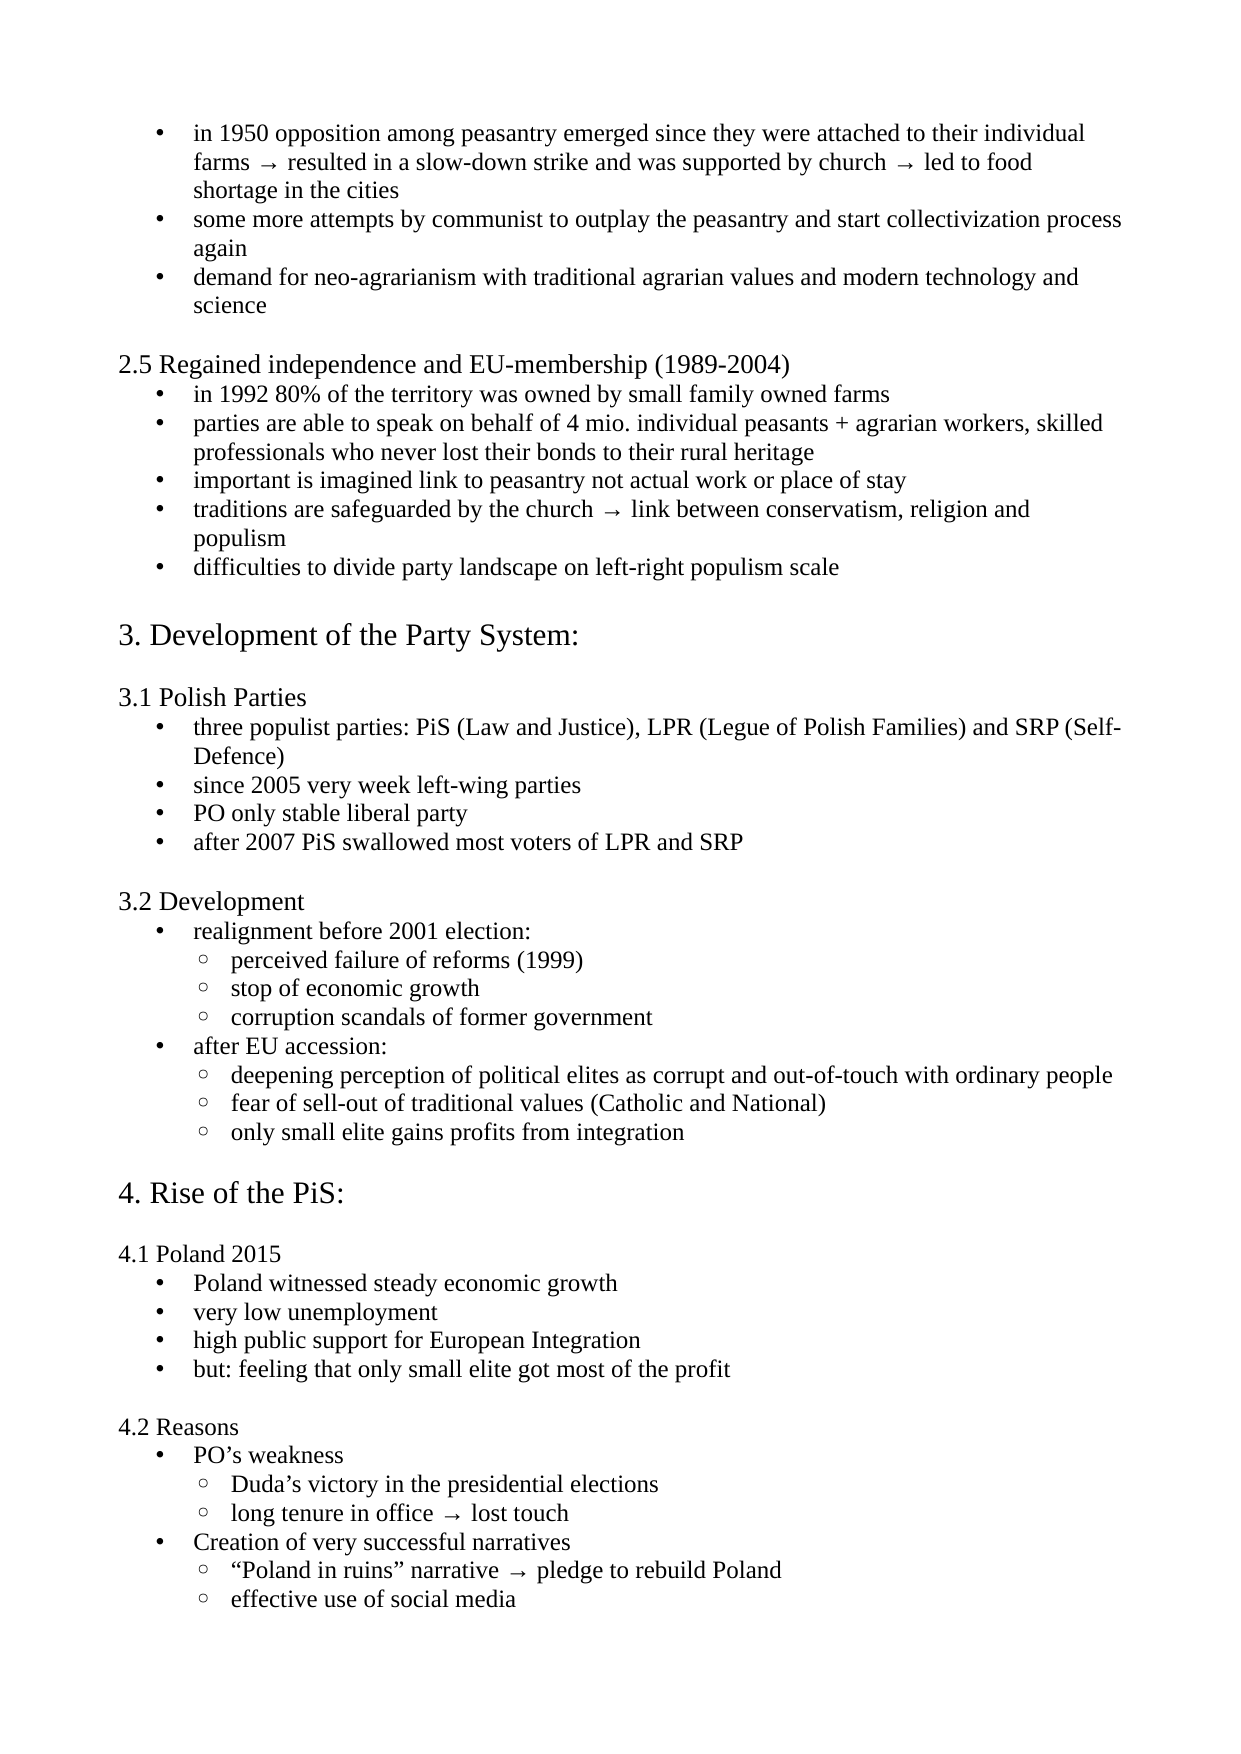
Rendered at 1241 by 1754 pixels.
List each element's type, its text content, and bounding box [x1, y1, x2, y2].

list Poland witnessed steady economic growth [156, 1268, 1122, 1297]
list some more attempts by communist to outplay the peasantry and start collectivization process again [156, 204, 1122, 262]
list difficulties to divide party landscape on left-right populism scale [156, 552, 1122, 581]
list Duda’s victory in the presidential elections [193, 1469, 1122, 1498]
list traditions are safeguarded by the church → link between conservatism, religion and populism [156, 494, 1122, 552]
list realignment before 2001 election: [156, 916, 1122, 945]
text 4.2 Reasons [118, 1412, 1122, 1441]
list since 2005 very week left-wing parties [156, 770, 1122, 798]
list corruption scandals of former government [193, 1002, 1122, 1031]
list important is imagined link to peasantry not actual work or place of stay [156, 466, 1122, 494]
list high public support for European Integration [156, 1326, 1122, 1354]
list perceived failure of reforms (1999) [193, 945, 1122, 973]
list demand for neo-agrarianism with traditional agrarian values and modern technology and science [156, 262, 1122, 319]
list in 1950 opposition among peasantry emerged since they were attached to their individual farms → resulted in a slow-down strike and was supported by church → led to food shortage in the cities [156, 118, 1122, 204]
list very low unemployment [156, 1297, 1122, 1326]
text 2.5 Regained independence and EU-membership (1989-2004) [118, 348, 1122, 379]
list parties are able to speak on behalf of 4 mio. individual peasants + agrarian workers, skilled professionals who never lost their bonds to their rural heritage [156, 408, 1122, 466]
list fear of sell-out of traditional values (Catholic and National) [193, 1088, 1122, 1117]
list after 2007 PiS swallowed most voters of LPR and SRP [156, 827, 1122, 856]
list deepening perception of political elites as corrupt and out-of-touch with ordinary people [193, 1060, 1122, 1088]
list PO only stable liberal party [156, 798, 1122, 827]
text 3. Development of the Party System: [118, 616, 1122, 652]
list in 1992 80% of the territory was owned by small family owned farms [156, 379, 1122, 408]
text 3.2 Development [118, 885, 1122, 916]
list three populist parties: PiS (Law and Justice), LPR (Legue of Polish Families) and SRP (Self-Defence) [156, 712, 1122, 770]
list but: feeling that only small elite got most of the profit [156, 1354, 1122, 1383]
list after EU accession: [156, 1031, 1122, 1060]
text 4.1 Poland 2015 [118, 1239, 1122, 1268]
list PO’s weakness [156, 1441, 1122, 1469]
list Creation of very successful narratives [156, 1527, 1122, 1556]
list only small elite gains profits from integration [193, 1117, 1122, 1146]
list effective use of social media [193, 1584, 1122, 1613]
list stop of economic growth [193, 973, 1122, 1002]
list long tenure in office → lost touch [193, 1498, 1122, 1527]
text 4. Rise of the PiS: [118, 1175, 1122, 1211]
list “Poland in ruins” narrative → pledge to rebuild Poland [193, 1556, 1122, 1584]
text 3.1 Polish Parties [118, 681, 1122, 712]
